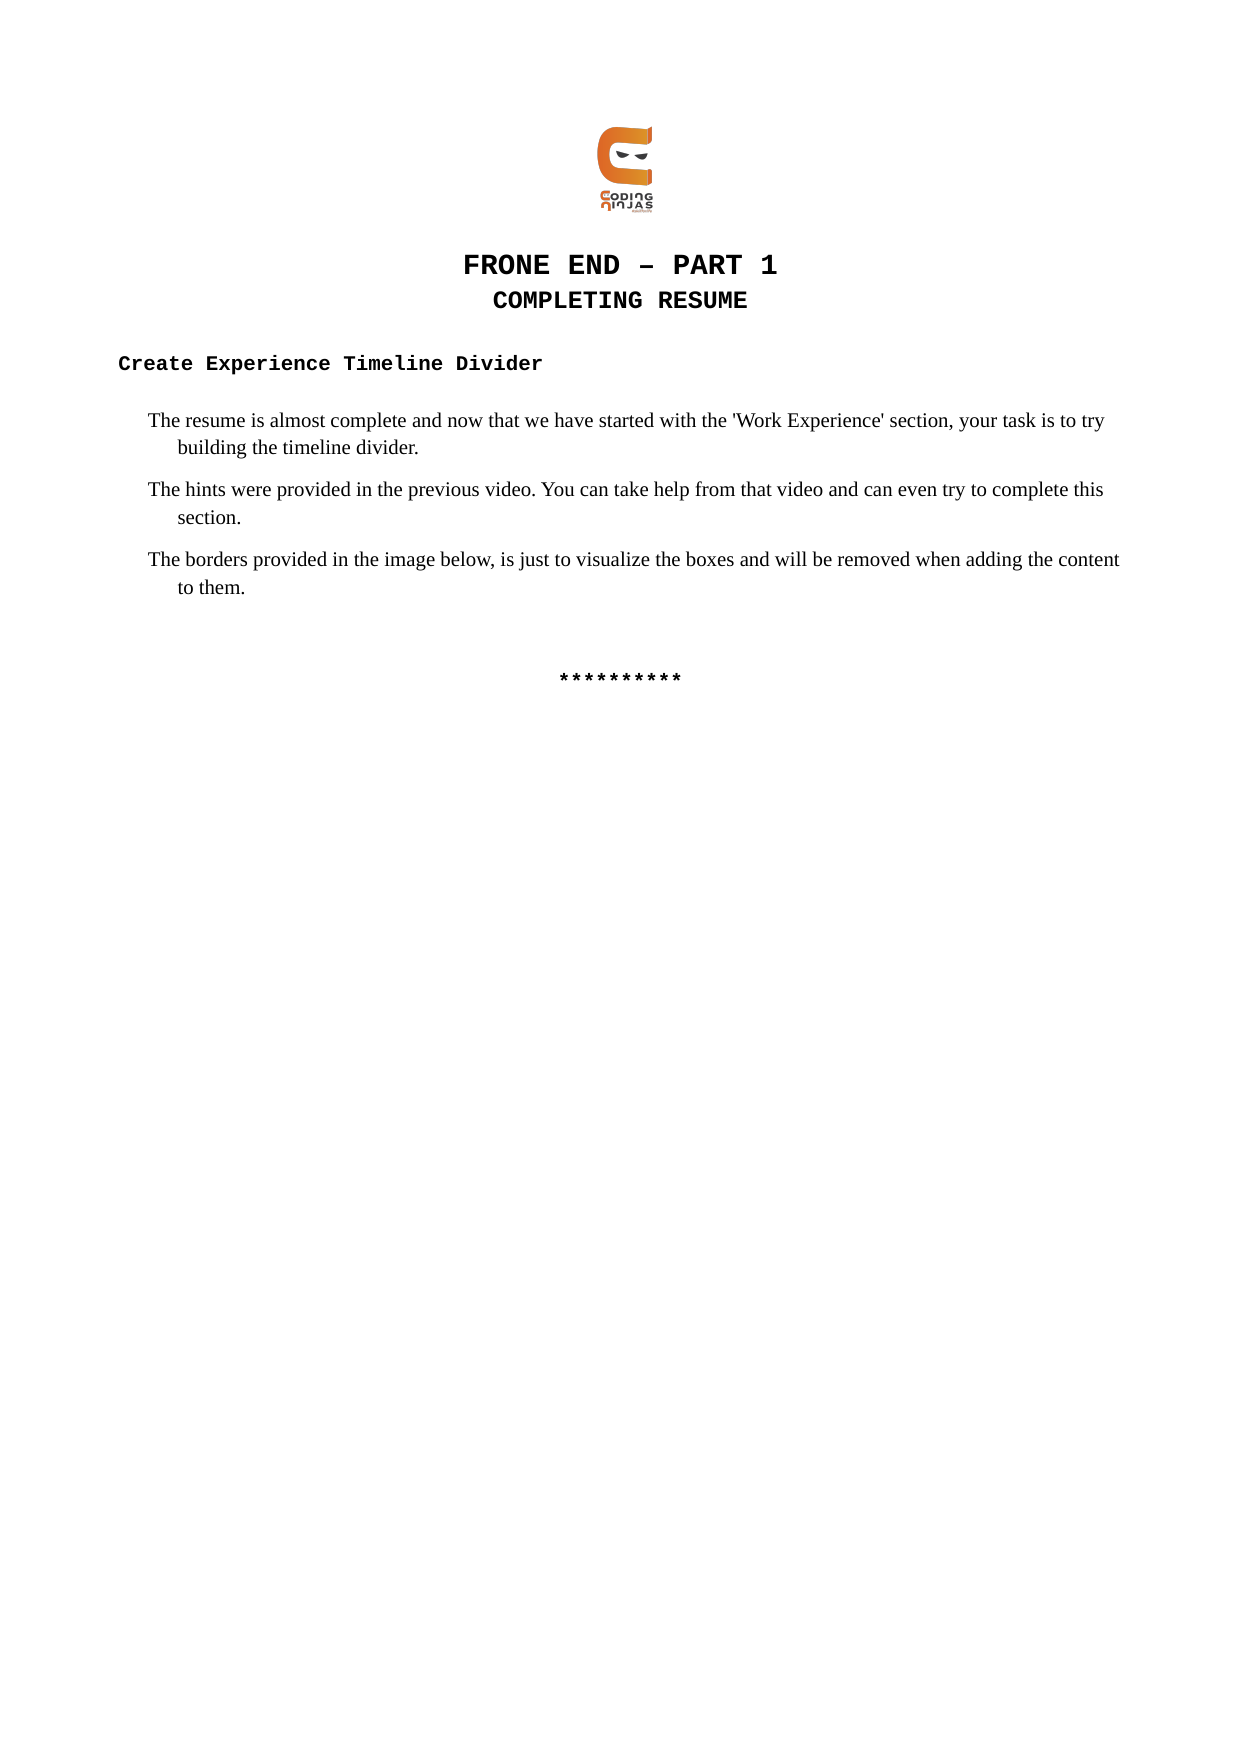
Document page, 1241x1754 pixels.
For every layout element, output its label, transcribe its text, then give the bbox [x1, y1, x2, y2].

text Create Experience Timeline Divider [118, 353, 1122, 377]
picture [578, 122, 672, 217]
text COMPLETING RESUME [118, 288, 1122, 316]
text The hints were provided in the previous video. You can take help from that video and can even try to complete this section. [148, 477, 1122, 529]
text ********** [118, 671, 1122, 695]
text FRONE END – PART 1 [118, 250, 1122, 283]
text The borders provided in the image below, is just to visualize the boxes and will be removed when adding the content to them. [148, 547, 1122, 599]
text The resume is almost complete and now that we have started with the 'Work Experience' section, your task is to try building the timeline divider. [148, 407, 1122, 459]
